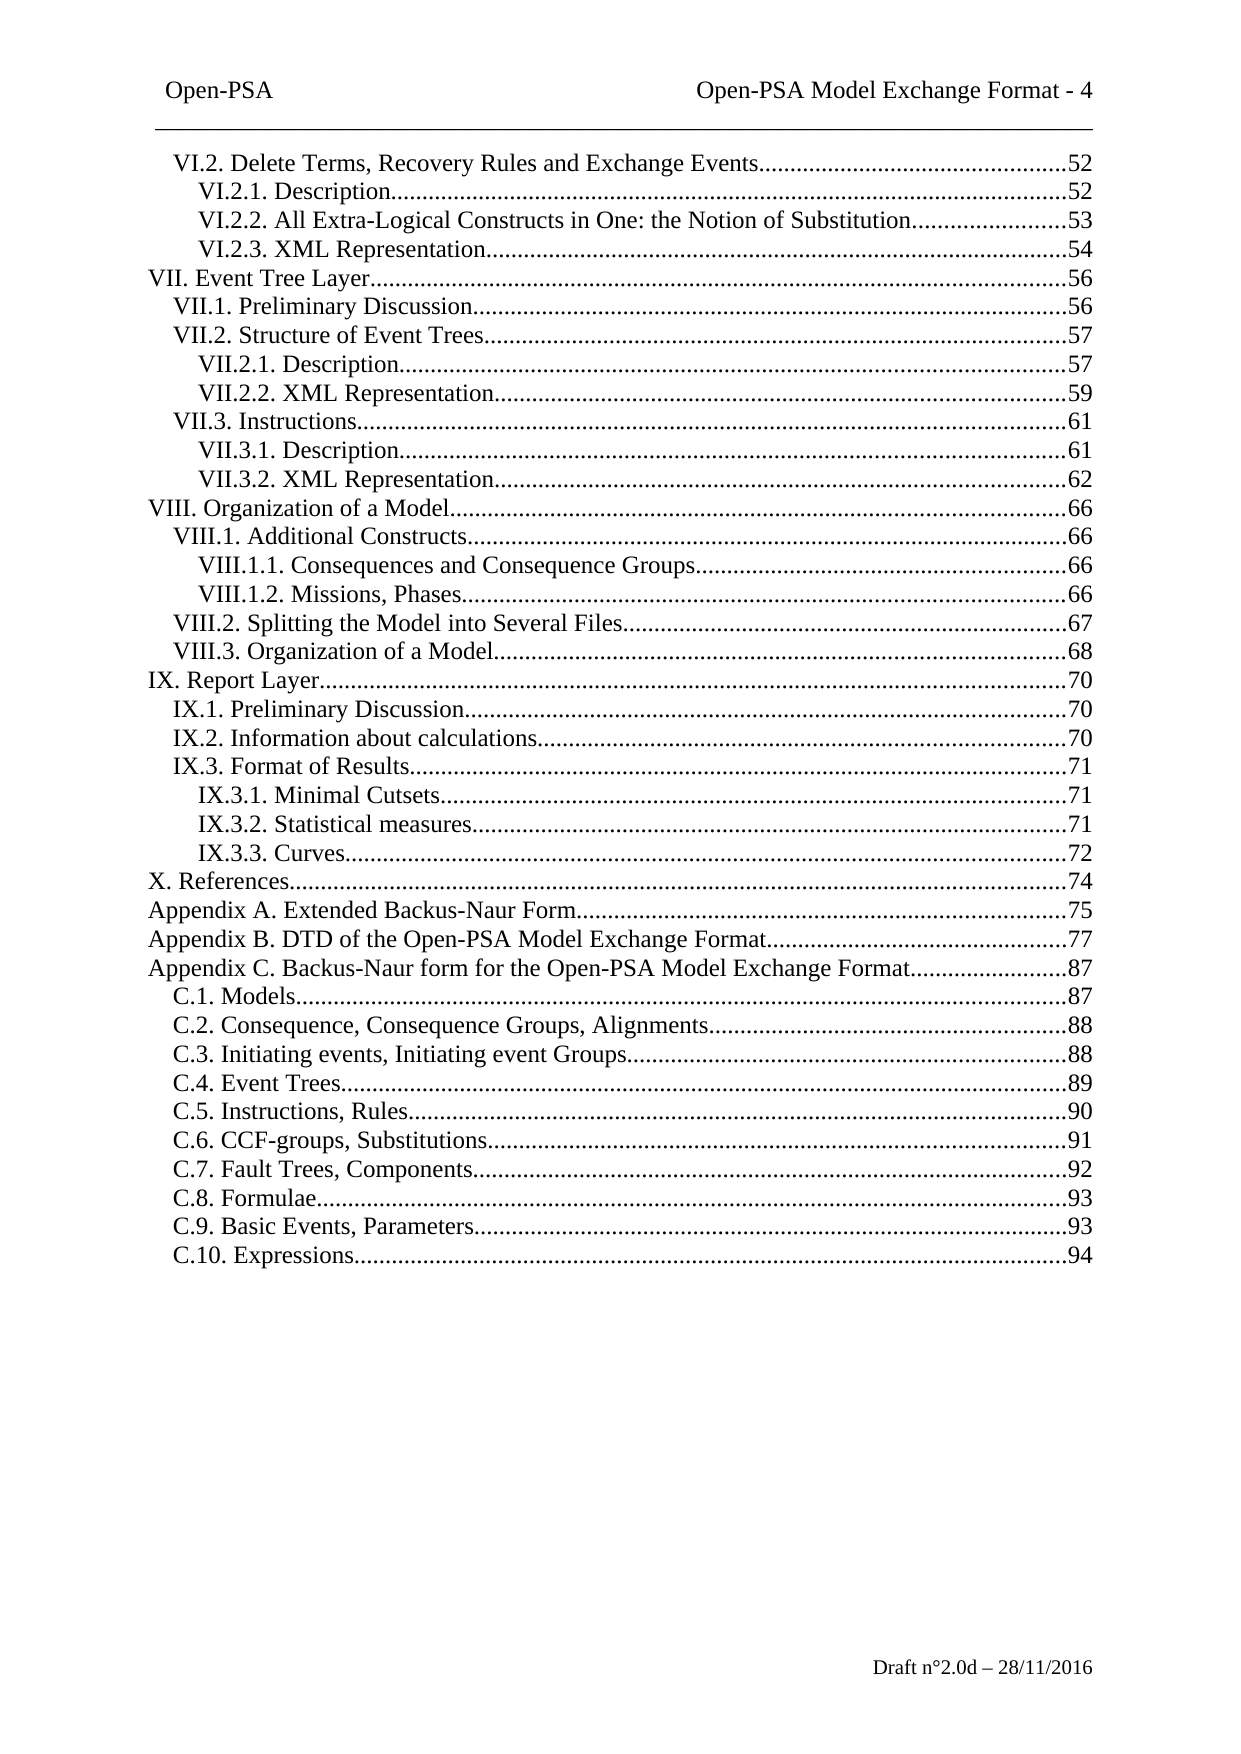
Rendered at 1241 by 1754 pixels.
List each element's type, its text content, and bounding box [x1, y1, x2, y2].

text VI.2.1. Description 52 [198, 176, 1093, 205]
text VII.2.2. XML Representation 59 [198, 378, 1093, 406]
text C.10. Expressions 94 [173, 1240, 1093, 1269]
text VI.2.3. XML Representation 54 [198, 234, 1093, 263]
text C.8. Formulae 93 [173, 1183, 1093, 1211]
text VI.2.2. All Extra-Logical Constructs in One: the Notion of Substitution 53 [198, 205, 1093, 234]
text Appendix A. Extended Backus-Naur Form 75 [148, 895, 1093, 924]
text C.6. CCF-groups, Substitutions 91 [173, 1125, 1093, 1154]
text C.4. Event Trees 89 [173, 1068, 1093, 1096]
text X. References 74 [148, 866, 1093, 895]
text Appendix B. DTD of the Open-PSA Model Exchange Format 77 [148, 924, 1093, 953]
text IX. Report Layer 70 [148, 665, 1093, 694]
text VII.2. Structure of Event Trees 57 [173, 320, 1093, 349]
text C.9. Basic Events, Parameters 93 [173, 1211, 1093, 1240]
text VII.1. Preliminary Discussion 56 [173, 291, 1093, 320]
text Appendix C. Backus-Naur form for the Open-PSA Model Exchange Format 87 [148, 953, 1093, 981]
text IX.3.2. Statistical measures 71 [198, 809, 1093, 838]
text IX.3. Format of Results 71 [173, 751, 1093, 780]
text VII.3.1. Description 61 [198, 435, 1093, 464]
text IX.3.1. Minimal Cutsets 71 [198, 780, 1093, 809]
text VIII.2. Splitting the Model into Several Files 67 [173, 608, 1093, 636]
text VII. Event Tree Layer 56 [148, 263, 1093, 291]
text VI.2. Delete Terms, Recovery Rules and Exchange Events 52 [173, 148, 1093, 176]
text C.2. Consequence, Consequence Groups, Alignments 88 [173, 1010, 1093, 1039]
text VII.2.1. Description 57 [198, 349, 1093, 378]
text VIII.1.2. Missions, Phases 66 [198, 579, 1093, 608]
text VIII. Organization of a Model 66 [148, 493, 1093, 521]
text IX.1. Preliminary Discussion 70 [173, 694, 1093, 723]
text IX.3.3. Curves 72 [198, 838, 1093, 866]
text C.7. Fault Trees, Components 92 [173, 1154, 1093, 1183]
text VIII.1.1. Consequences and Consequence Groups 66 [198, 550, 1093, 579]
text C.5. Instructions, Rules 90 [173, 1096, 1093, 1125]
text VII.3. Instructions 61 [173, 406, 1093, 435]
text C.1. Models 87 [173, 981, 1093, 1010]
text VIII.3. Organization of a Model 68 [173, 636, 1093, 665]
text C.3. Initiating events, Initiating event Groups 88 [173, 1039, 1093, 1068]
text VII.3.2. XML Representation 62 [198, 464, 1093, 493]
text IX.2. Information about calculations 70 [173, 723, 1093, 751]
text VIII.1. Additional Constructs 66 [173, 521, 1093, 550]
